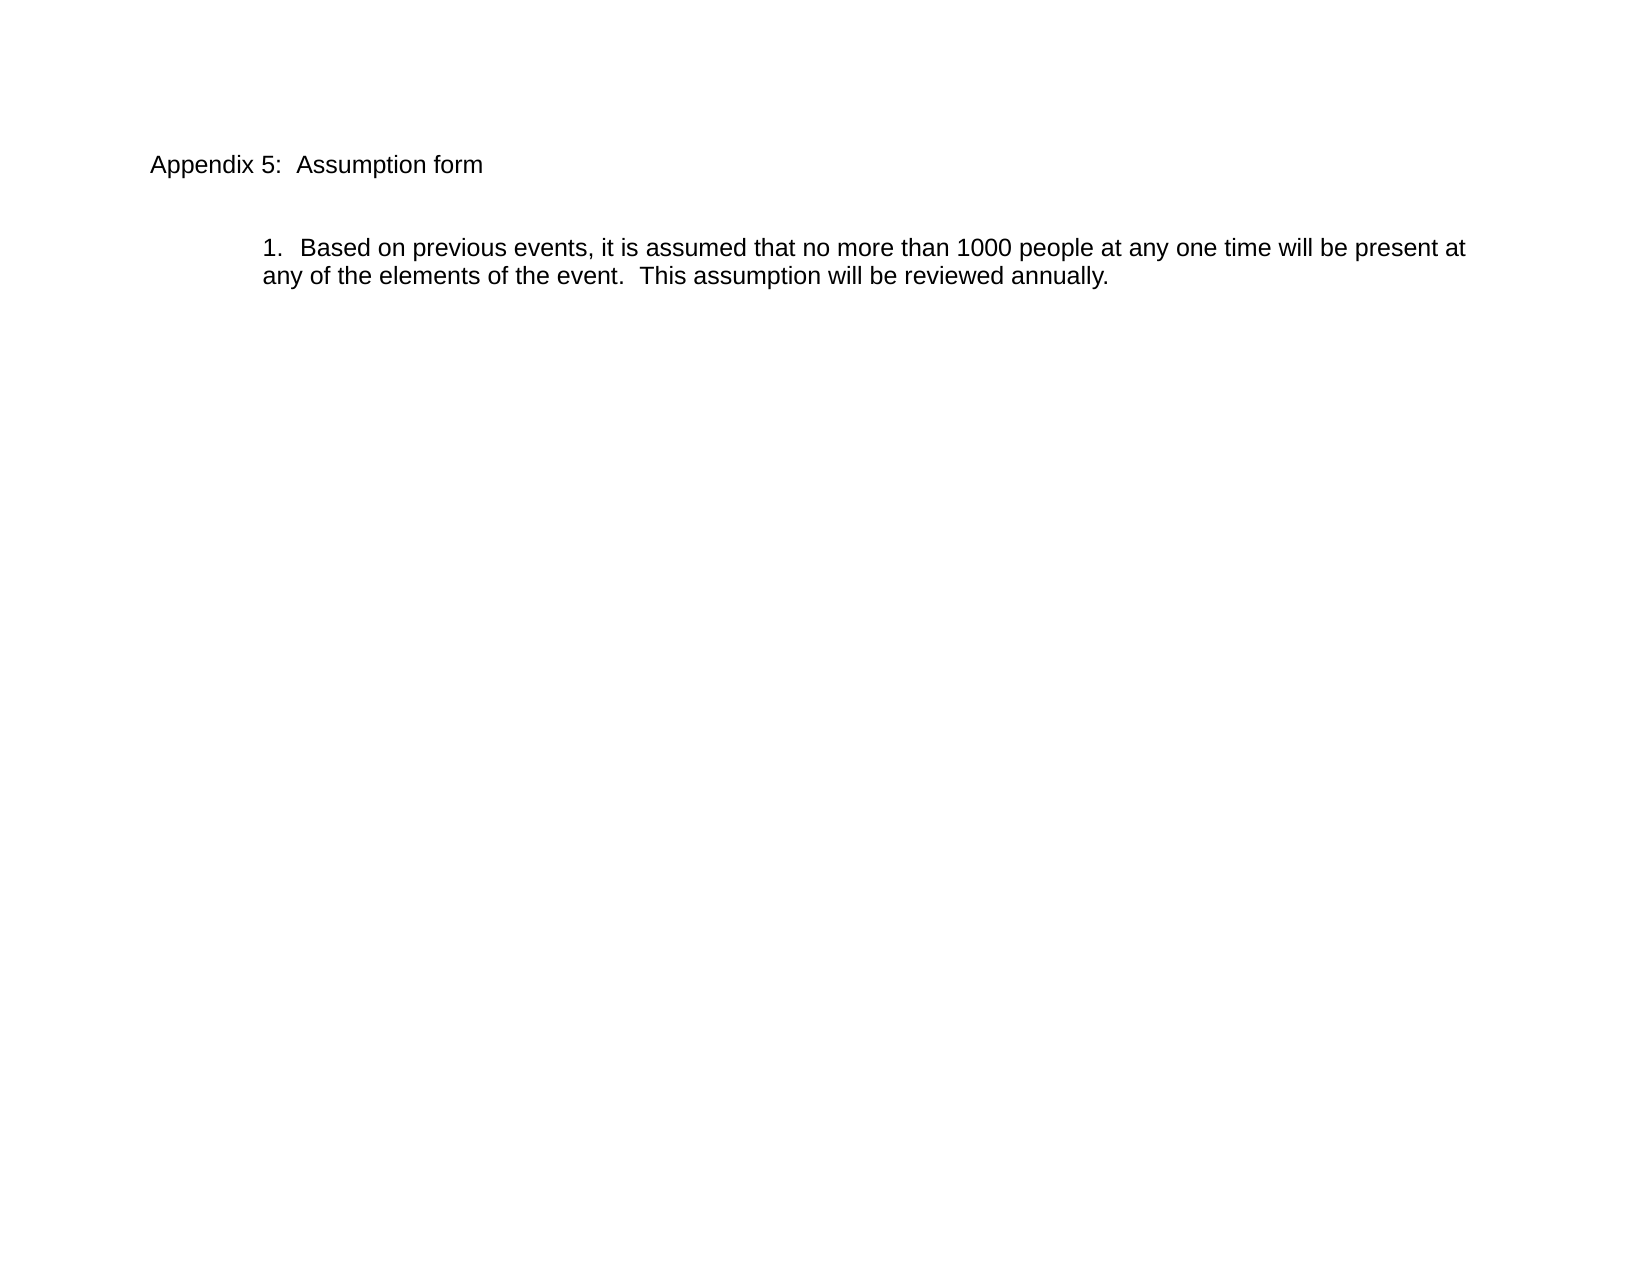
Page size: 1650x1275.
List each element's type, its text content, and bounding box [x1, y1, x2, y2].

text Appendix 5: Assumption form [150, 150, 1500, 179]
list Based on previous events, it is assumed that no more than 1000 people at any one time will be present at any of the elements of the event. This assumption will be reviewed annually. [262, 232, 1500, 290]
